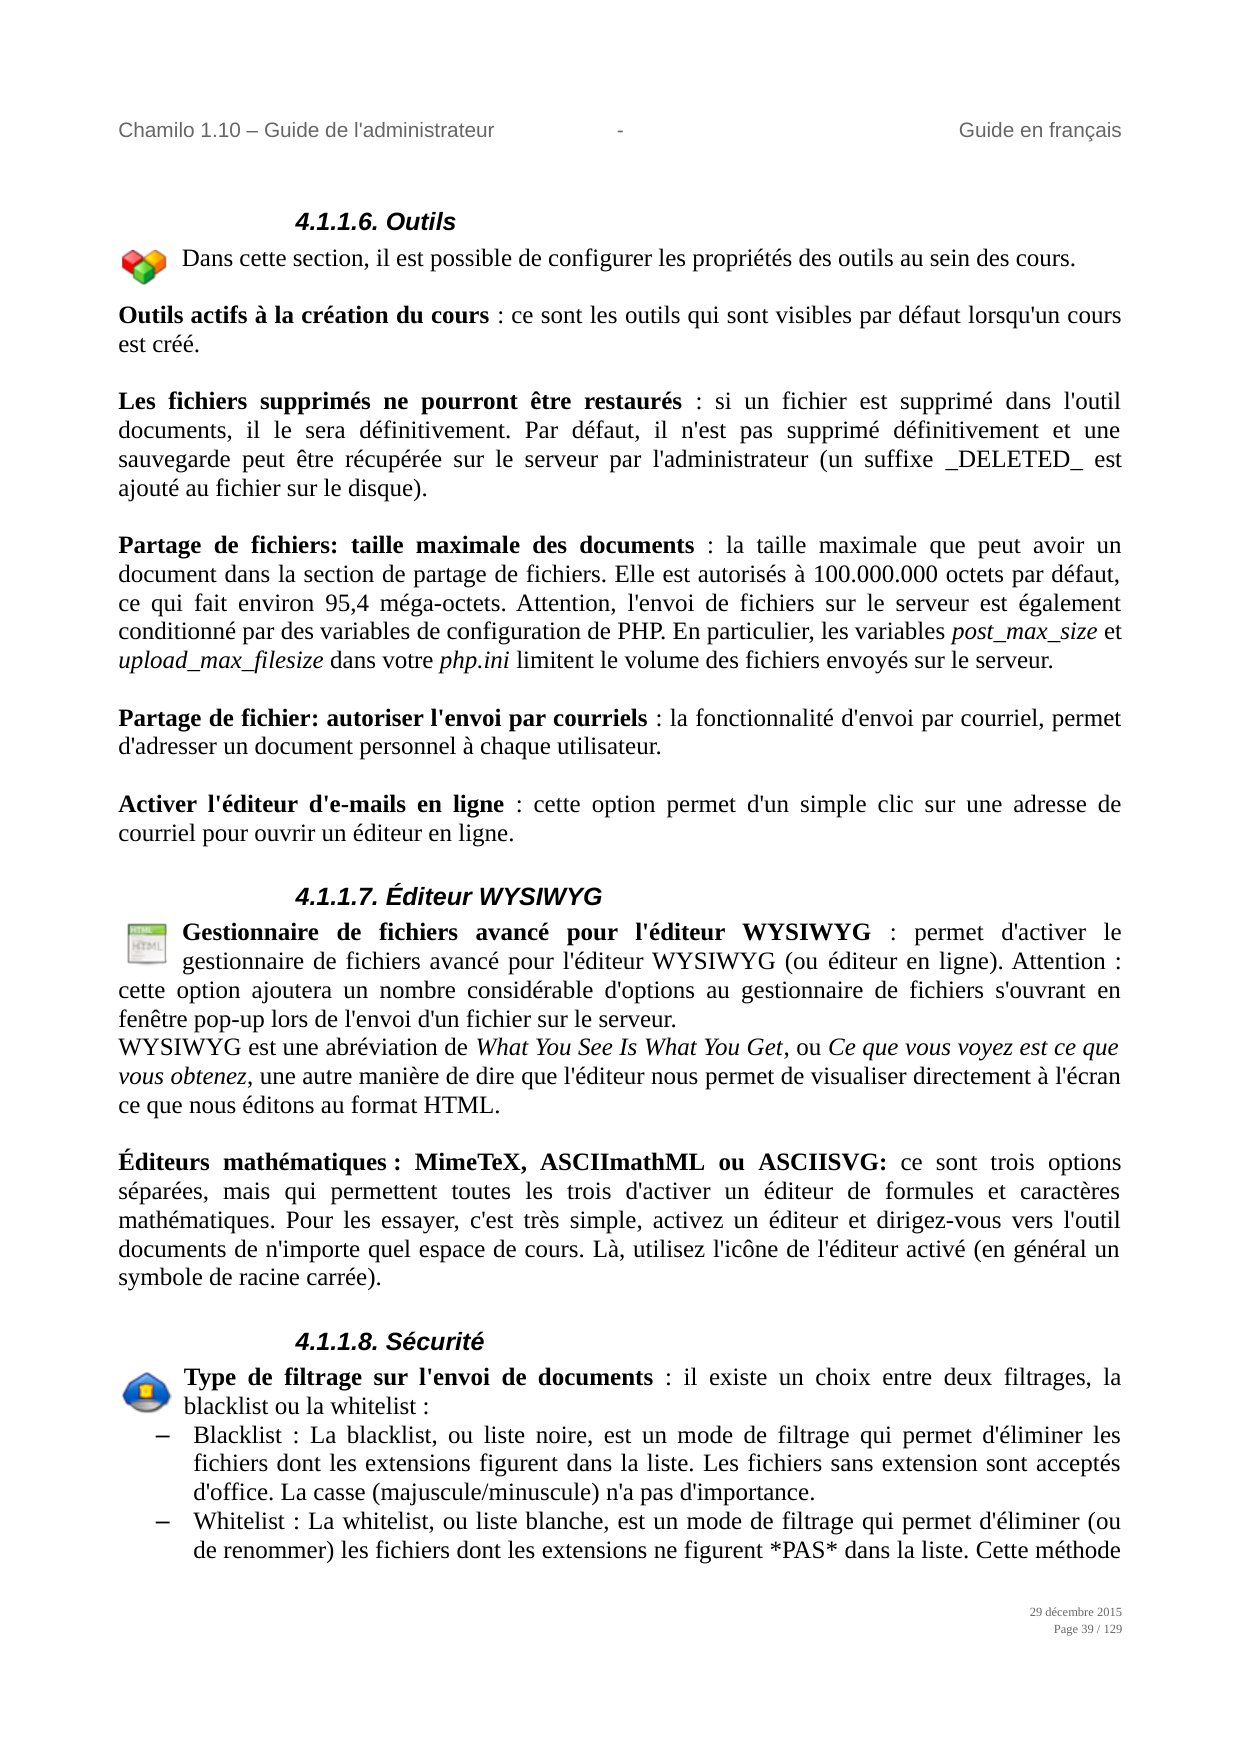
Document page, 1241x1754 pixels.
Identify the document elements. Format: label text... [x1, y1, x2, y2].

list Blacklist : La blacklist, ou liste noire, est un mode de filtrage qui permet d'éliminer les fichiers dont les extensions figurent dans la liste. Les fichiers sans extension sont acceptés d'office. La casse (majuscule/minuscule) n'a pas d'importance. [156, 1420, 1122, 1506]
text Dans cette section, il est possible de configurer les propriétés des outils au sein des cours. [170, 243, 1122, 271]
subtitle Sécurité [295, 1327, 1122, 1356]
text Gestionnaire de fichiers avancé pour l'éditeur WYSIWYG : permet d'activer le gestionnaire de fichiers avancé pour l'éditeur WYSIWYG (ou éditeur en ligne). Attention : cette option ajoutera un nombre considérable d'options au gestionnaire de fichiers s'ouvrant en fenêtre pop-up lors de l'envoi d'un fichier sur le serveur. [118, 917, 1122, 1032]
text Type de filtrage sur l'envoi de documents : il existe un choix entre deux filtrages, la blacklist ou la whitelist : [118, 1362, 1122, 1420]
text WYSIWYG est une abréviation de What You See Is What You Get, ou Ce que vous voyez est ce que vous obtenez, une autre manière de dire que l'éditeur nous permet de visualiser directement à l'écran ce que nous éditons au format HTML. [118, 1032, 1122, 1119]
text Éditeurs mathématiques : MimeTeX, ASCIImathML ou ASCIISVG: ce sont trois options séparées, mais qui permettent toutes les trois d'activer un éditeur de formules et caractères mathématiques. Pour les essayer, c'est très simple, activez un éditeur et dirigez-vous vers l'outil documents de n'importe quel espace de cours. Là, utilisez l'icône de l'éditeur activé (en général un symbole de racine carrée). [118, 1147, 1122, 1291]
subtitle Outils [295, 207, 1122, 236]
text Partage de fichiers: taille maximale des documents : la taille maximale que peut avoir un document dans la section de partage de fichiers. Elle est autorisés à 100.000.000 octets par défaut, ce qui fait environ 95,4 méga-octets. Attention, l'envoi de fichiers sur le serveur est également conditionné par des variables de configuration de PHP. En particulier, les variables post_max_size et upload_max_filesize dans votre php.ini limitent le volume des fichiers envoyés sur le serveur. [118, 530, 1122, 674]
text Activer l'éditeur d'e-mails en ligne : cette option permet d'un simple clic sur une adresse de courriel pour ouvrir un éditeur en ligne. [118, 789, 1122, 846]
text Les fichiers supprimés ne pourront être restaurés : si un fichier est supprimé dans l'outil documents, il le sera définitivement. Par défaut, il n'est pas supprimé définitivement et une sauvegarde peut être récupérée sur le serveur par l'administrateur (un suffixe _DELETED_ est ajouté au fichier sur le disque). [118, 386, 1122, 501]
text Outils actifs à la création du cours : ce sont les outils qui sont visibles par défaut lorsqu'un cours est créé. [118, 300, 1122, 358]
picture [124, 923, 170, 970]
subtitle Éditeur WYSIWYG [295, 882, 1122, 911]
picture [119, 242, 170, 293]
list Whitelist : La whitelist, ou liste blanche, est un mode de filtrage qui permet d'éliminer (ou de renommer) les fichiers dont les extensions ne figurent *PAS* dans la liste. Cette méthode [156, 1506, 1122, 1563]
picture [121, 1366, 172, 1417]
text Partage de fichier: autoriser l'envoi par courriels : la fonctionnalité d'envoi par courriel, permet d'adresser un document personnel à chaque utilisateur. [118, 703, 1122, 760]
